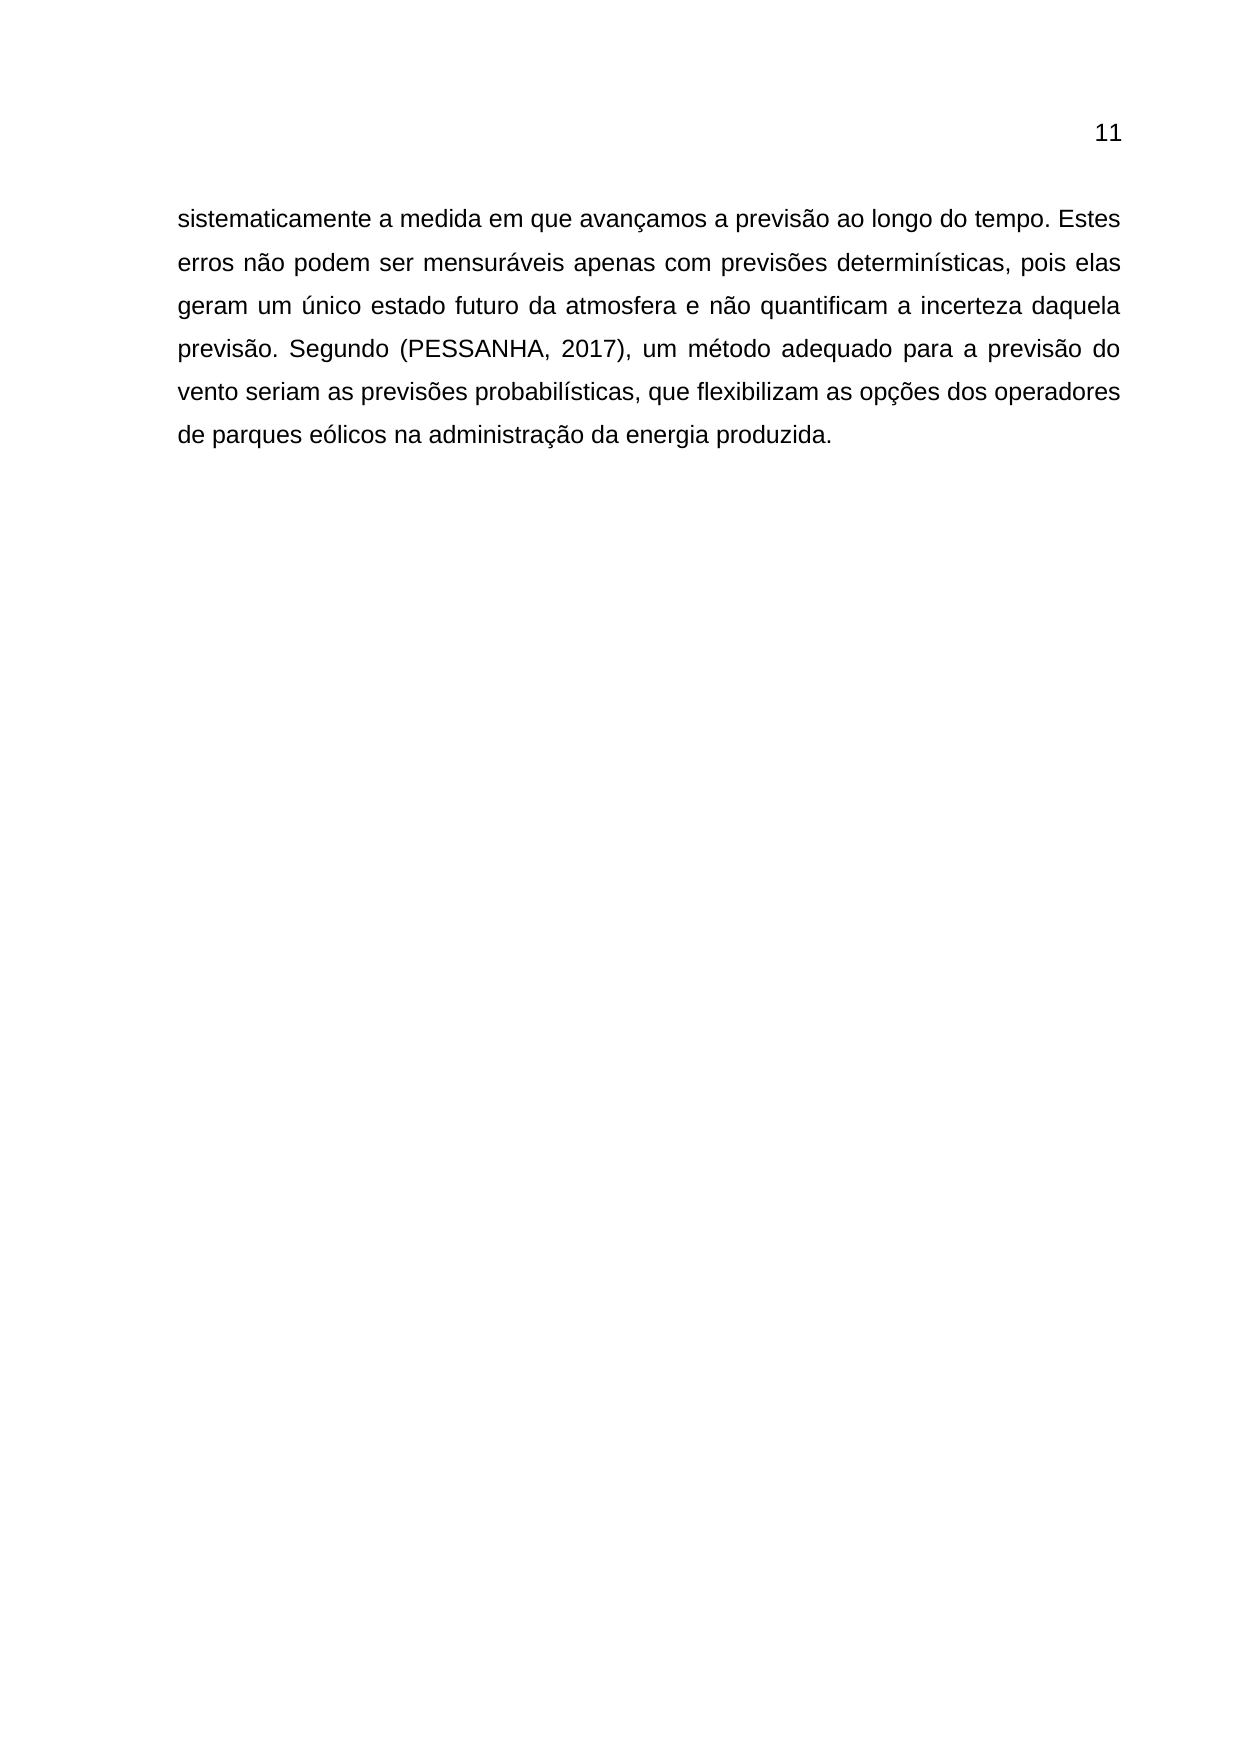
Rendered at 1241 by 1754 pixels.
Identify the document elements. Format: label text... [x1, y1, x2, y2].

text sistematicamente a medida em que avançamos a previsão ao longo do tempo. Estes erros não podem ser mensuráveis apenas com previsões determinísticas, pois elas geram um único estado futuro da atmosfera e não quantificam a incerteza daquela previsão. Segundo (PESSANHA, 2017), um método adequado para a previsão do vento seriam as previsões probabilísticas, que flexibilizam as opções dos operadores de parques eólicos na administração da energia produzida. [177, 204, 1122, 449]
